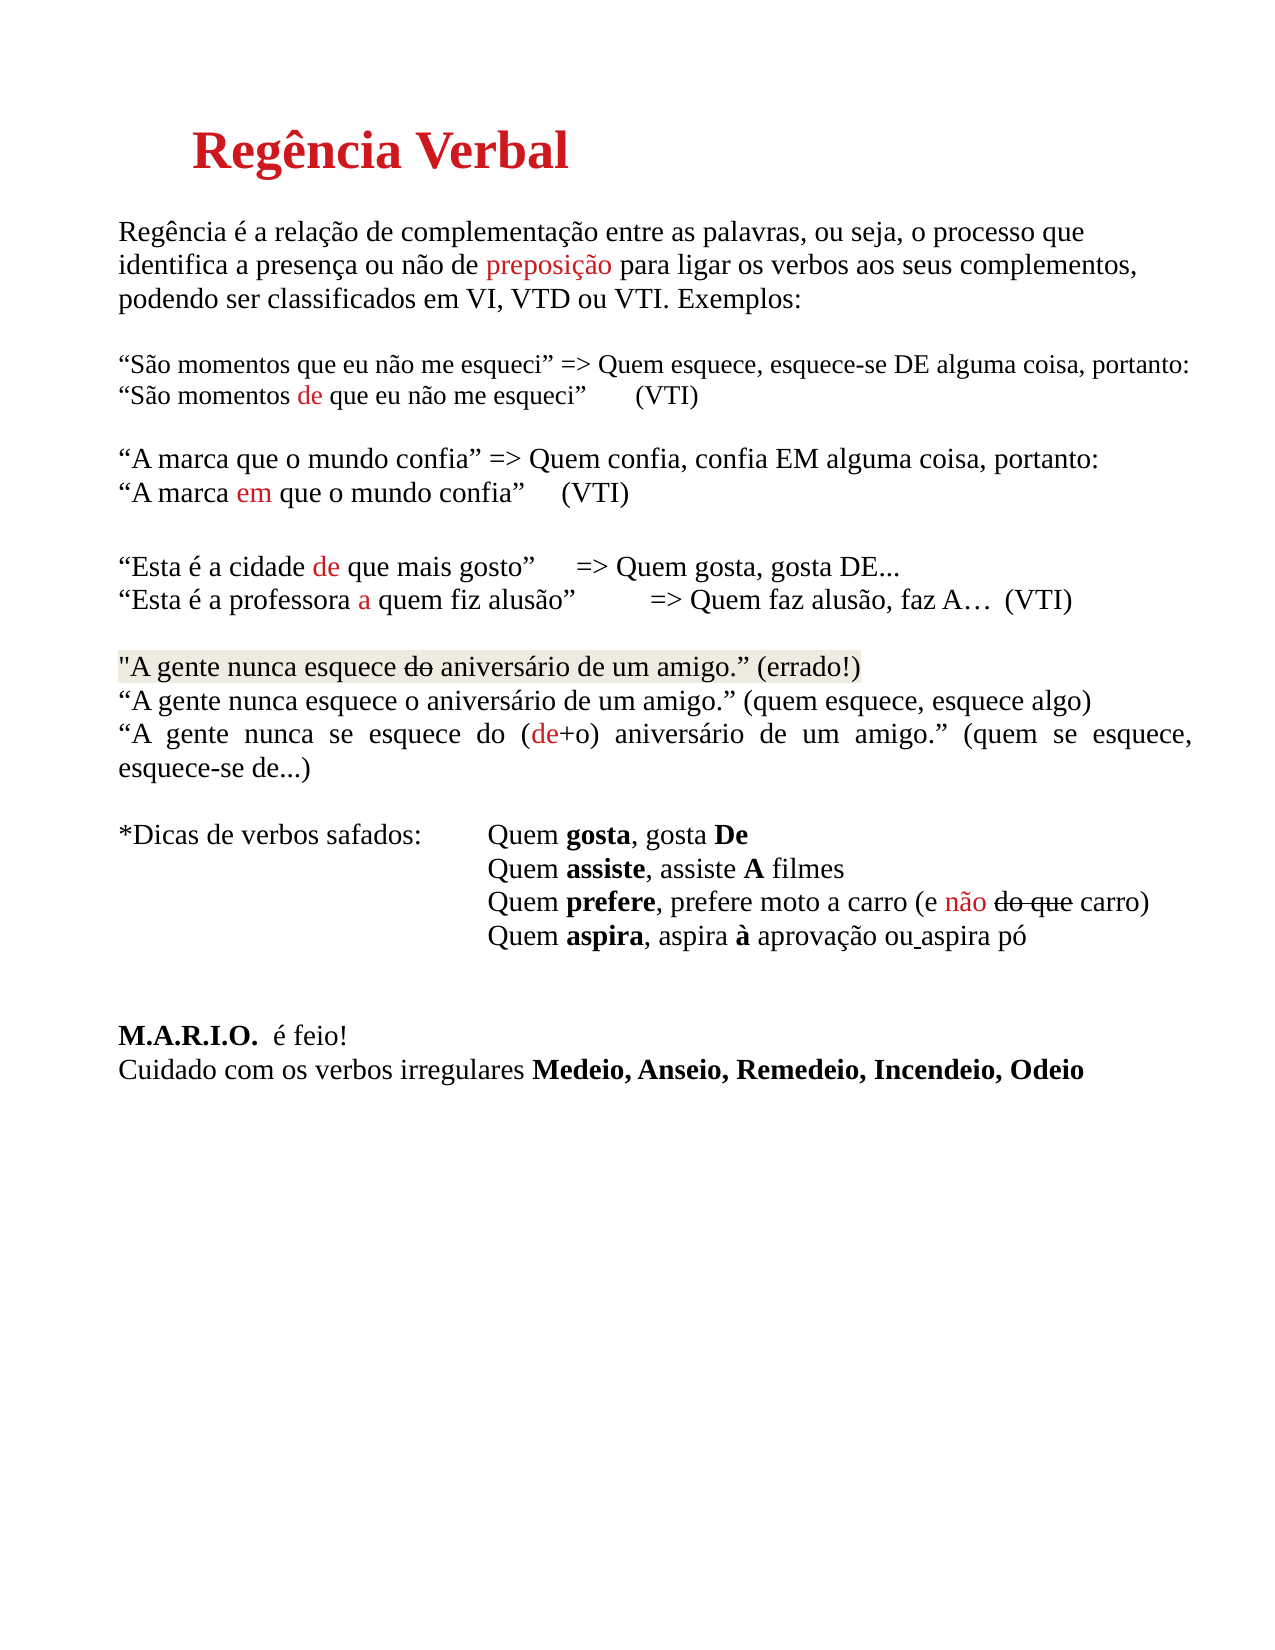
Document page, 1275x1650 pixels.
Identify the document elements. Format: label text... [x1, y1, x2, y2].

text M.A.R.I.O. é feio! [118, 1018, 1193, 1052]
subtitle "A gente nunca esquece do aniversário de um amigo.” (errado!) [118, 649, 1193, 683]
subtitle “A marca em que o mundo confia” (VTI) [118, 475, 1193, 509]
subtitle “A marca que o mundo confia” => Quem confia, confia EM alguma coisa, portanto: [118, 442, 1193, 475]
subtitle “Esta é a cidade de que mais gosto” => Quem gosta, gosta DE... [118, 549, 1193, 582]
text Quem prefere, prefere moto a carro (e não do que carro) [118, 884, 1193, 918]
text Regência Verbal [118, 118, 1193, 214]
subtitle “São momentos que eu não me esqueci” => Quem esquece, esquece-se DE alguma coisa, portanto: [118, 348, 1193, 379]
text Quem aspira, aspira à aprovação ou aspira pó [118, 918, 1193, 951]
text “A gente nunca se esquece do (de+o) aniversário de um amigo.” (quem se esquece, esquece-se de...) [118, 717, 1193, 784]
text Quem assiste, assiste A filmes [118, 851, 1193, 884]
text Regência é a relação de complementação entre as palavras, ou seja, o processo que identifica a presença ou não de preposição para ligar os verbos aos seus complementos, podendo ser classificados em VI, VTD ou VTI. Exemplos: [118, 214, 1193, 314]
text “A gente nunca esquece o aniversário de um amigo.” (quem esquece, esquece algo) [118, 683, 1193, 717]
subtitle “Esta é a professora a quem fiz alusão” => Quem faz alusão, faz A… (VTI) [118, 582, 1193, 616]
subtitle “São momentos de que eu não me esqueci” (VTI) [118, 379, 1193, 442]
text Cuidado com os verbos irregulares Medeio, Anseio, Remedeio, Incendeio, Odeio [118, 1052, 1193, 1086]
text *Dicas de verbos safados: Quem gosta, gosta De [118, 817, 1193, 851]
